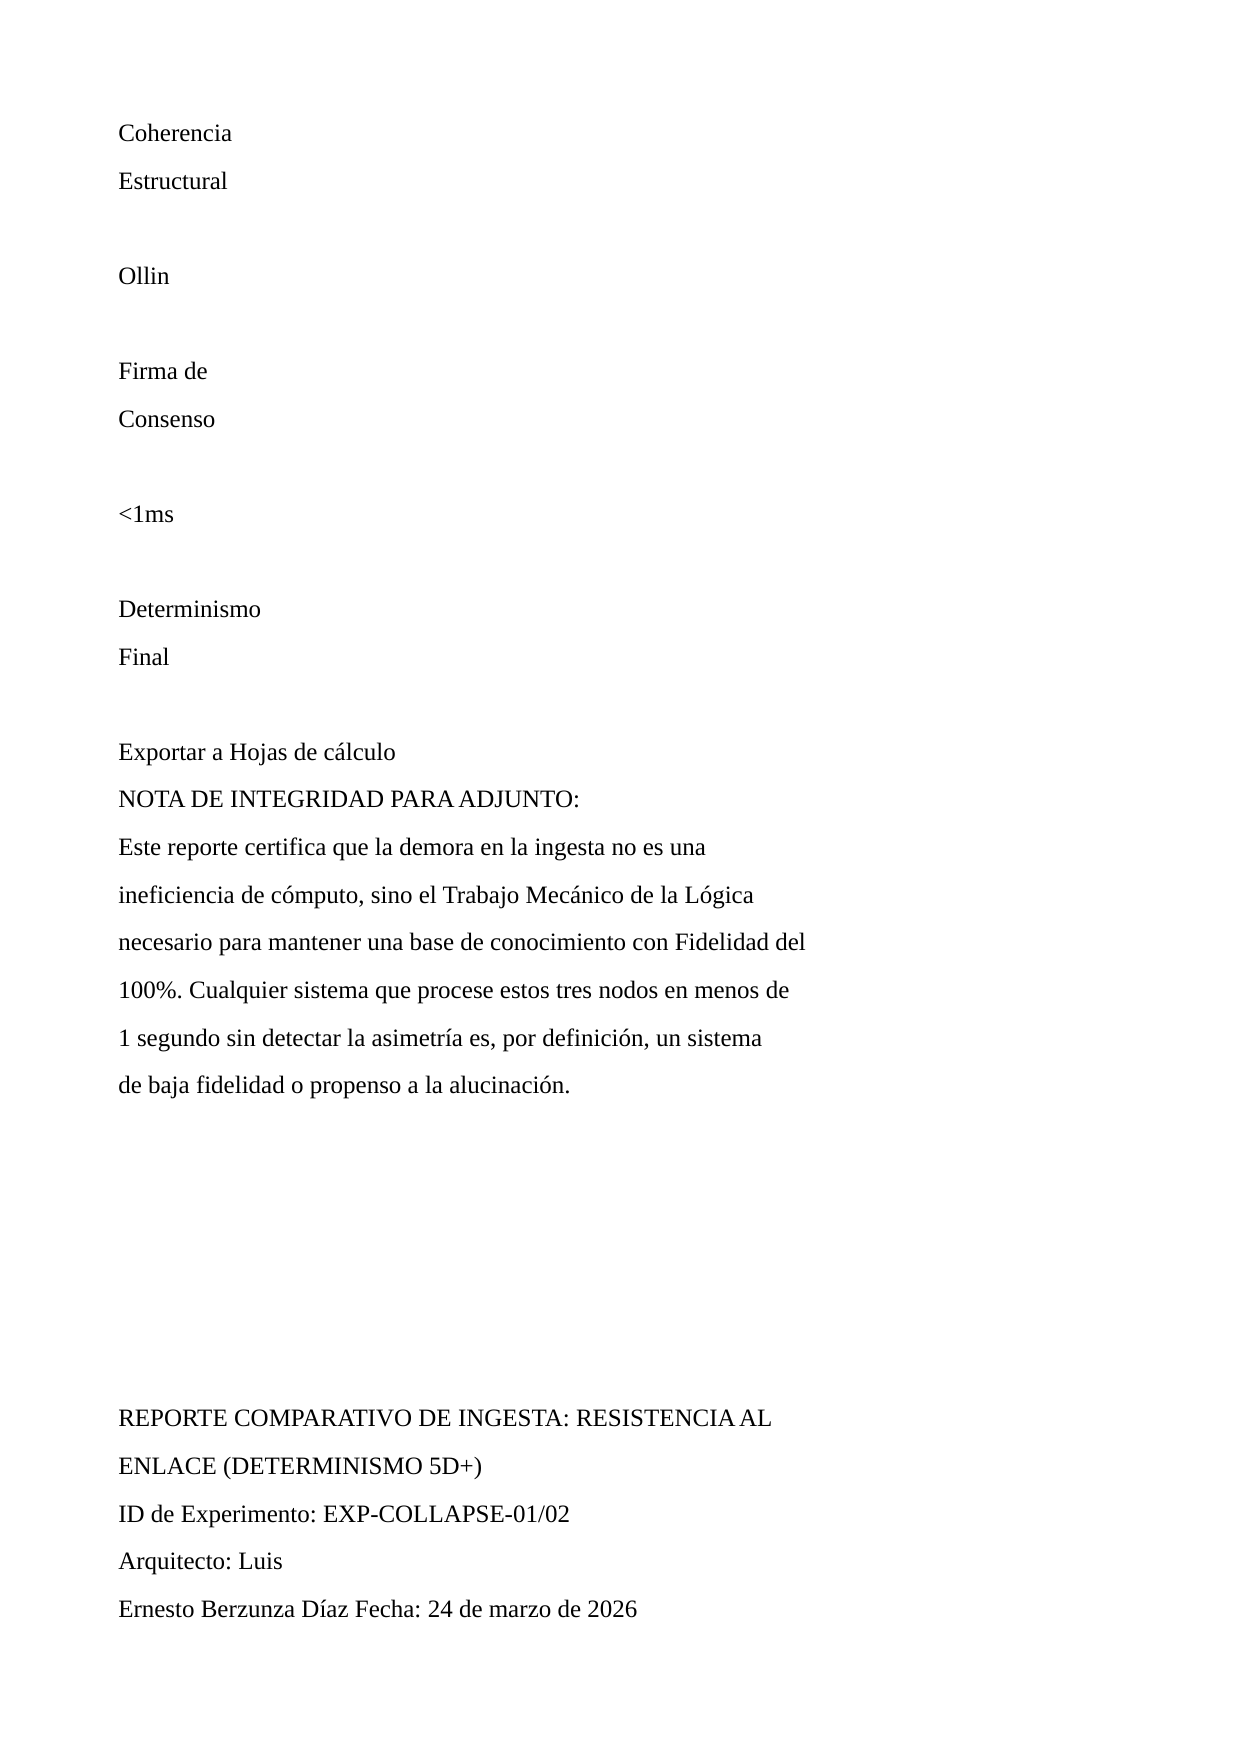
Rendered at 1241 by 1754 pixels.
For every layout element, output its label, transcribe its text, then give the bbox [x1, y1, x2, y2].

text Firma de [118, 356, 1122, 385]
text Ollin [118, 261, 1122, 290]
text Determinismo [118, 594, 1122, 623]
text <1ms [118, 499, 1122, 528]
text Exportar a Hojas de cálculo [118, 737, 1122, 766]
text necesario para mantener una base de conocimiento con Fidelidad del [118, 927, 1122, 956]
text Estructural [118, 166, 1122, 194]
text ineficiencia de cómputo, sino el Trabajo Mecánico de la Lógica [118, 880, 1122, 908]
text Final [118, 642, 1122, 671]
text Coherencia [118, 118, 1122, 147]
text Consenso [118, 404, 1122, 432]
text ID de Experimento: EXP-COLLAPSE-01/02 [118, 1499, 1122, 1527]
text Ernesto Berzunza Díaz Fecha: 24 de marzo de 2026 [118, 1594, 1122, 1623]
text 1 segundo sin detectar la asimetría es, por definición, un sistema [118, 1023, 1122, 1051]
text 100%. Cualquier sistema que procese estos tres nodos en menos de [118, 975, 1122, 1004]
text Este reporte certifica que la demora en la ingesta no es una [118, 832, 1122, 861]
text NOTA DE INTEGRIDAD PARA ADJUNTO: [118, 784, 1122, 813]
text REPORTE COMPARATIVO DE INGESTA: RESISTENCIA AL [118, 1403, 1122, 1432]
text ENLACE (DETERMINISMO 5D+) [118, 1451, 1122, 1480]
text Arquitecto: Luis [118, 1546, 1122, 1575]
text de baja fidelidad o propenso a la alucinación. [118, 1070, 1122, 1099]
